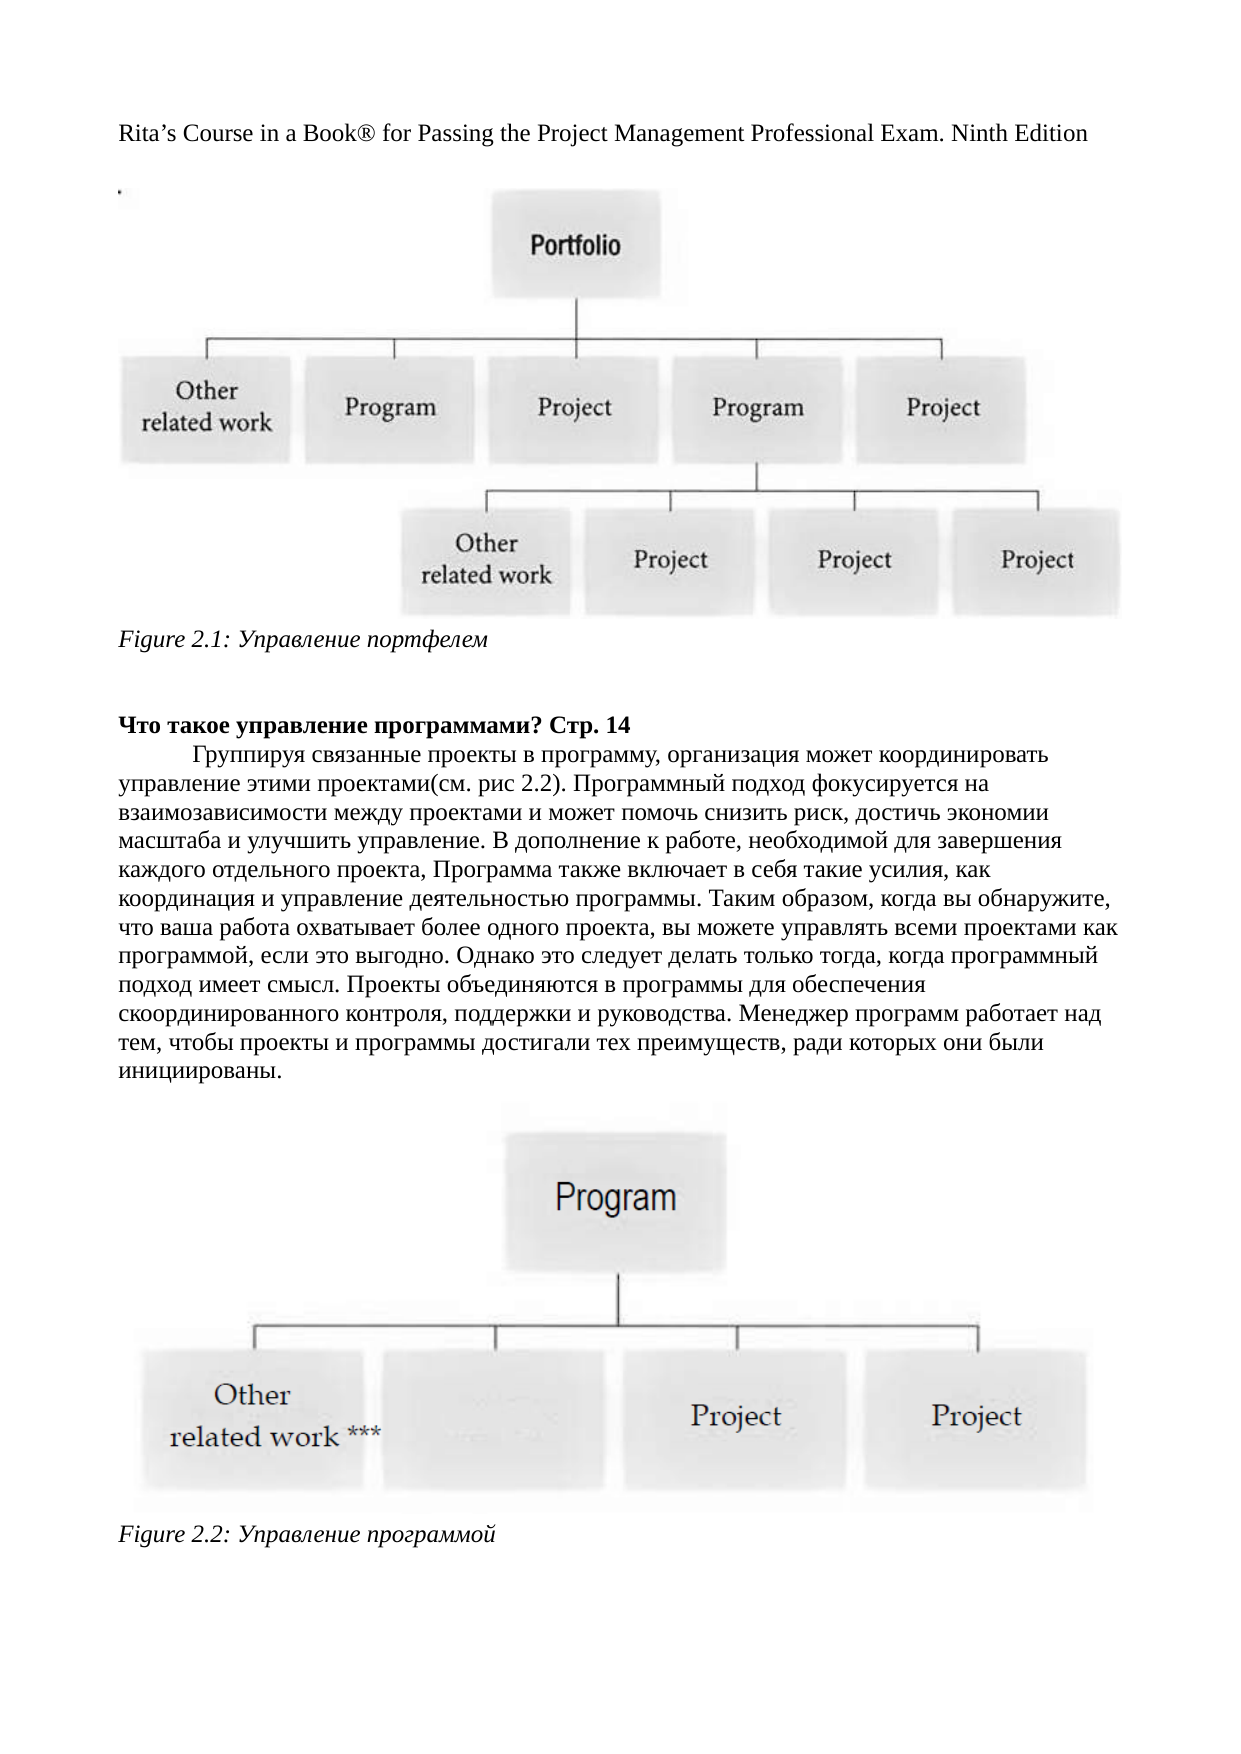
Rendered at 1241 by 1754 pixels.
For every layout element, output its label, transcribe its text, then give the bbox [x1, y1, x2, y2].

text Что такое управление программами? Стр. 14 [118, 711, 1122, 739]
text Группируя связанные проекты в программу, организация может координировать управление этими проектами(см. рис 2.2). Программный подход фокусируется на взаимозависимости между проектами и может помочь снизить риск, достичь экономии масштаба и улучшить управление. В дополнение к работе, необходимой для завершения каждого отдельного проекта, Программа также включает в себя такие усилия, как координация и управление деятельностью программы. Таким образом, когда вы обнаружите, что ваша работа охватывает более одного проекта, вы можете управлять всеми проектами как программой, если это выгодно. Однако это следует делать только тогда, когда программный подход имеет смысл. Проекты объединяются в программы для обеспечения скоординированного контроля, поддержки и руководства. Менеджер программ работает над тем, чтобы проекты и программы достигали тех преимуществ, ради которых они были инициированы. [118, 739, 1122, 1084]
text Figure 2.1: Управление портфелем [118, 619, 1122, 653]
picture [118, 1096, 1123, 1514]
text Figure 2.2: Управление программой [118, 1514, 1122, 1548]
picture [118, 188, 1123, 619]
